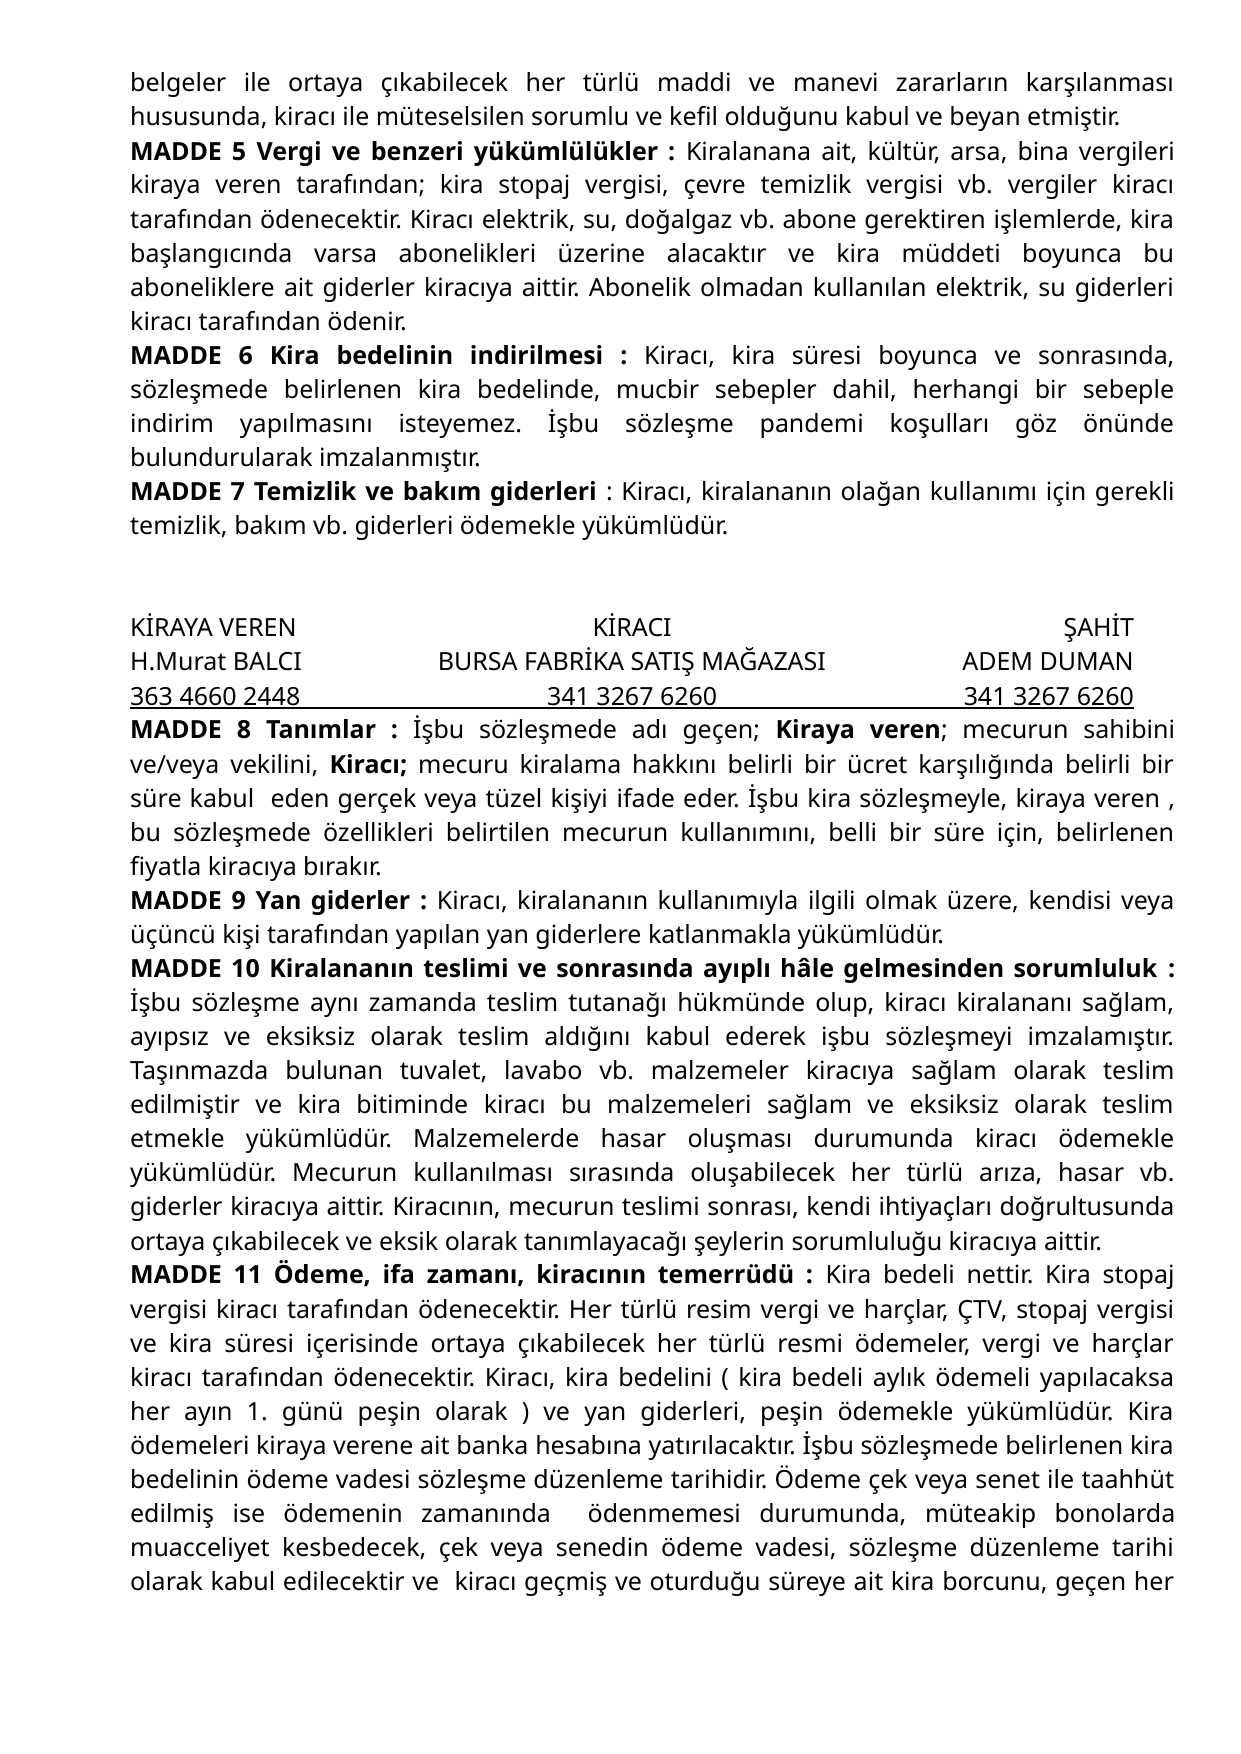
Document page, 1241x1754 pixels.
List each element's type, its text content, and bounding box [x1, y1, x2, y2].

list H.Murat BALCI BURSA FABRİKA SATIŞ MAĞAZASI ADEM DUMAN [130, 644, 1175, 678]
text MADDE 5 Vergi ve benzeri yükümlülükler : Kiralanana ait, kültür, arsa, bina vergileri kiraya veren tarafından; kira stopaj vergisi, çevre temizlik vergisi vb. vergiler kiracı tarafından ödenecektir. Kiracı elektrik, su, doğalgaz vb. abone gerektiren işlemlerde, kira başlangıcında varsa abonelikleri üzerine alacaktır ve kira müddeti boyunca bu aboneliklere ait giderler kiracıya aittir. Abonelik olmadan kullanılan elektrik, su giderleri kiracı tarafından ödenir. [130, 133, 1175, 337]
text MADDE 6 Kira bedelinin indirilmesi : Kiracı, kira süresi boyunca ve sonrasında, sözleşmede belirlenen kira bedelinde, mucbir sebepler dahil, herhangi bir sebeple indirim yapılmasını isteyemez. İşbu sözleşme pandemi koşulları göz önünde bulundurularak imzalanmıştır. [130, 337, 1175, 474]
text MADDE 9 Yan giderler : Kiracı, kiralananın kullanımıyla ilgili olmak üzere, kendisi veya üçüncü kişi tarafından yapılan yan giderlere katlanmakla yükümlüdür. [130, 882, 1175, 951]
list belgeler ile ortaya çıkabilecek her türlü maddi ve manevi zararların karşılanması hususunda, kiracı ile müteselsilen sorumlu ve kefil olduğunu kabul ve beyan etmiştir. [130, 65, 1175, 133]
text MADDE 8 Tanımlar : İşbu sözleşmede adı geçen; Kiraya veren; mecurun sahibini ve/veya vekilini, Kiracı; mecuru kiralama hakkını belirli bir ücret karşılığında belirli bir süre kabul eden gerçek veya tüzel kişiyi ifade eder. İşbu kira sözleşmeyle, kiraya veren , bu sözleşmede özellikleri belirtilen mecurun kullanımını, belli bir süre için, belirlenen fiyatla kiracıya bırakır. [130, 712, 1175, 882]
text MADDE 10 Kiralananın teslimi ve sonrasında ayıplı hâle gelmesinden sorumluluk : İşbu sözleşme aynı zamanda teslim tutanağı hükmünde olup, kiracı kiralananı sağlam, ayıpsız ve eksiksiz olarak teslim aldığını kabul ederek işbu sözleşmeyi imzalamıştır. Taşınmazda bulunan tuvalet, lavabo vb. malzemeler kiracıya sağlam olarak teslim edilmiştir ve kira bitiminde kiracı bu malzemeleri sağlam ve eksiksiz olarak teslim etmekle yükümlüdür. Malzemelerde hasar oluşması durumunda kiracı ödemekle yükümlüdür. Mecurun kullanılması sırasında oluşabilecek her türlü arıza, hasar vb. giderler kiracıya aittir. Kiracının, mecurun teslimi sonrası, kendi ihtiyaçları doğrultusunda ortaya çıkabilecek ve eksik olarak tanımlayacağı şeylerin sorumluluğu kiracıya aittir. [130, 951, 1175, 1257]
text MADDE 11 Ödeme, ifa zamanı, kiracının temerrüdü : Kira bedeli nettir. Kira stopaj vergisi kiracı tarafından ödenecektir. Her türlü resim vergi ve harçlar, ÇTV, stopaj vergisi ve kira süresi içerisinde ortaya çıkabilecek her türlü resmi ödemeler, vergi ve harçlar kiracı tarafından ödenecektir. Kiracı, kira bedelini ( kira bedeli aylık ödemeli yapılacaksa her ayın 1. günü peşin olarak ) ve yan giderleri, peşin ödemekle yükümlüdür. Kira ödemeleri kiraya verene ait banka hesabına yatırılacaktır. İşbu sözleşmede belirlenen kira bedelinin ödeme vadesi sözleşme düzenleme tarihidir. Ödeme çek veya senet ile taahhüt edilmiş ise ödemenin zamanında ödenmemesi durumunda, müteakip bonolarda muacceliyet kesbedecek, çek veya senedin ödeme vadesi, sözleşme düzenleme tarihi olarak kabul edilecektir ve kiracı geçmiş ve oturduğu süreye ait kira borcunu, geçen her [130, 1257, 1175, 1598]
list 363 4660 2448 341 3267 6260 341 3267 6260 [130, 678, 1175, 712]
list MADDE 7 Temizlik ve bakım giderleri : Kiracı, kiralananın olağan kullanımı için gerekli temizlik, bakım vb. giderleri ödemekle yükümlüdür. [130, 474, 1175, 542]
list KİRAYA VEREN KİRACI ŞAHİT [130, 610, 1175, 644]
